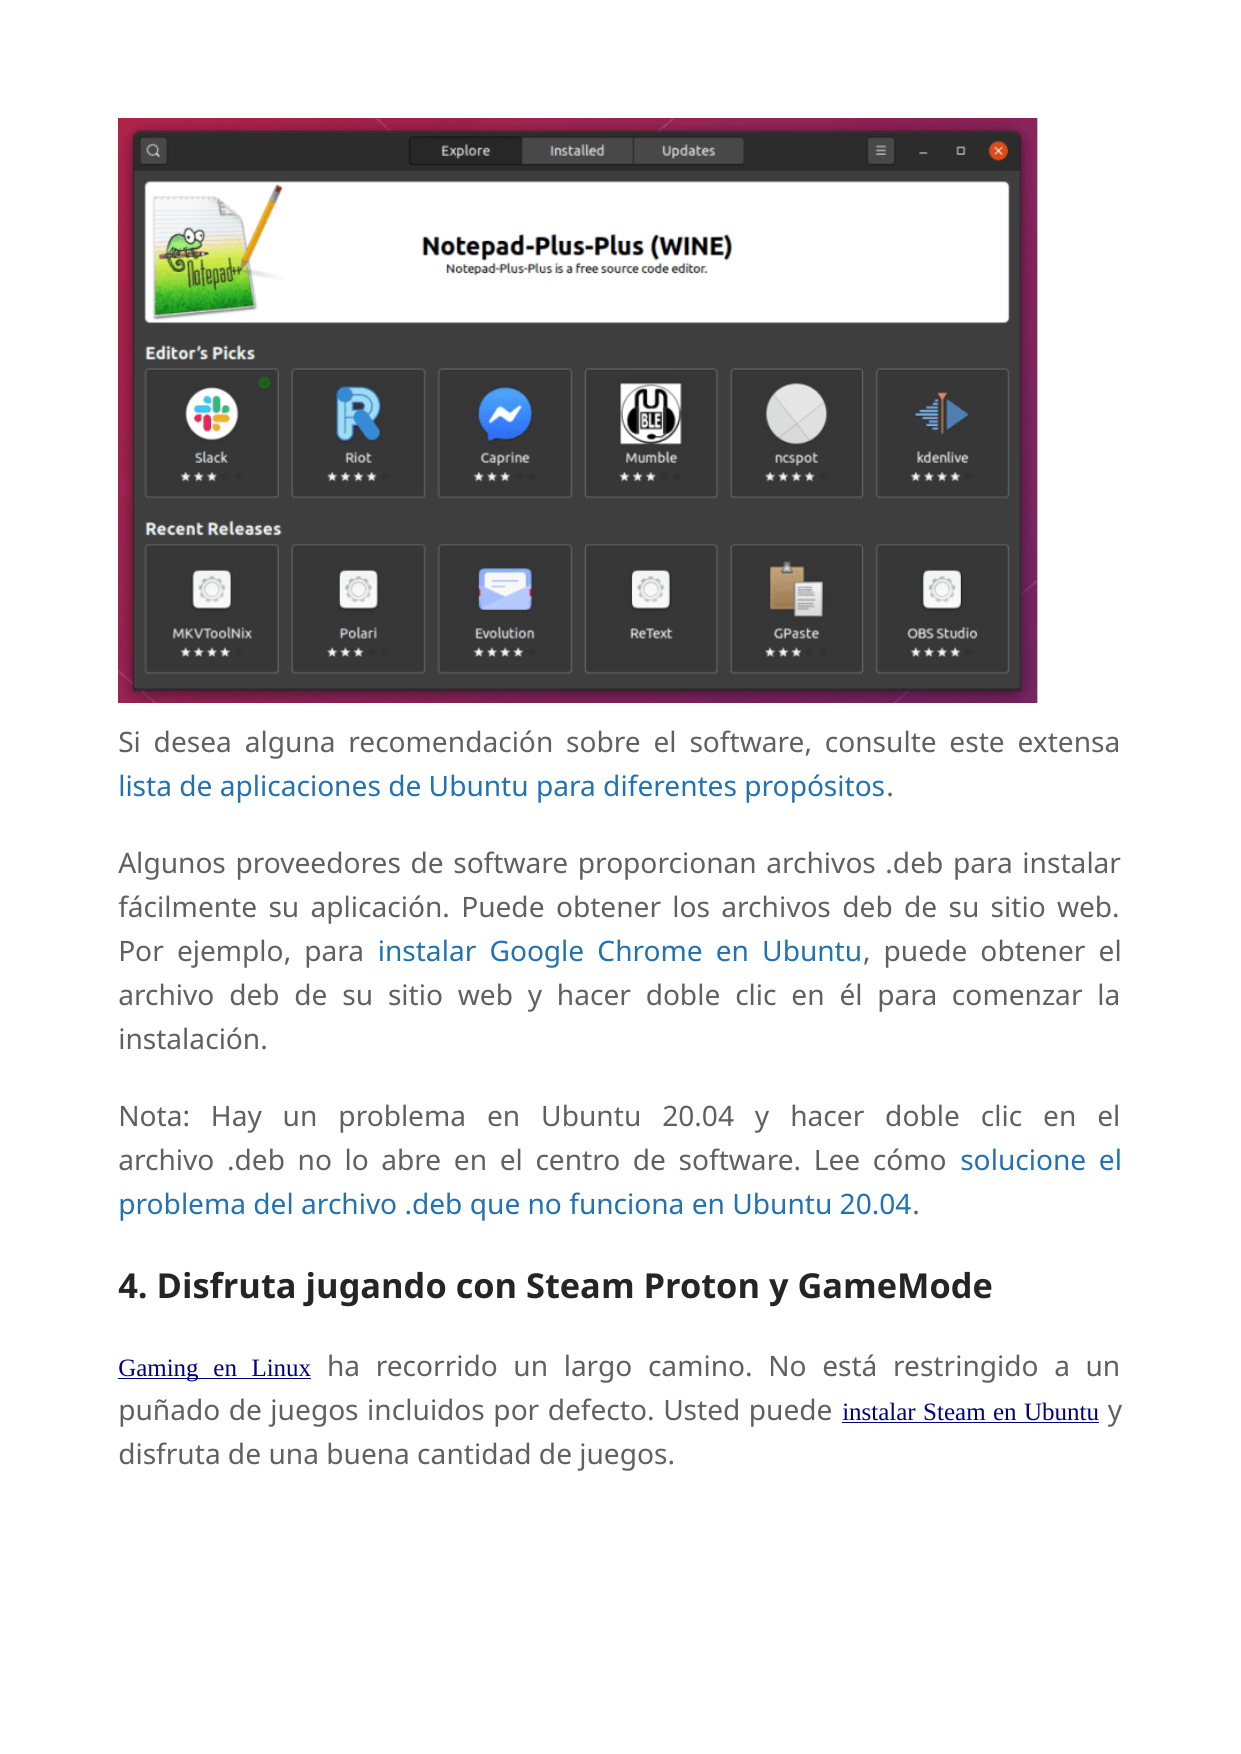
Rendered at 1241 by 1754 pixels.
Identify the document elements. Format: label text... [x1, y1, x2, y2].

text Algunos proveedores de software proporcionan archivos .deb para instalar fácilmente su aplicación. Puede obtener los archivos deb de su sitio web. Por ejemplo, para instalar Google Chrome en Ubuntu, puede obtener el archivo deb de su sitio web y hacer doble clic en él para comenzar la instalación. [118, 843, 1122, 1058]
text Nota: Hay un problema en Ubuntu 20.04 y hacer doble clic en el archivo .deb no lo abre en el centro de software. Lee cómo solucione el problema del archivo .deb que no funciona en Ubuntu 20.04. [118, 1096, 1122, 1223]
text Si desea alguna recomendación sobre el software, consulte este extensa lista de aplicaciones de Ubuntu para diferentes propósitos. [118, 722, 1122, 804]
subtitle 4. Disfruta jugando con Steam Proton y GameMode [118, 1262, 1122, 1308]
picture [118, 118, 1038, 703]
text Gaming en Linux ha recorrido un largo camino. No está restringido a un puñado de juegos incluidos por defecto. Usted puede instalar Steam en Ubuntu y disfruta de una buena cantidad de juegos. [118, 1346, 1122, 1472]
